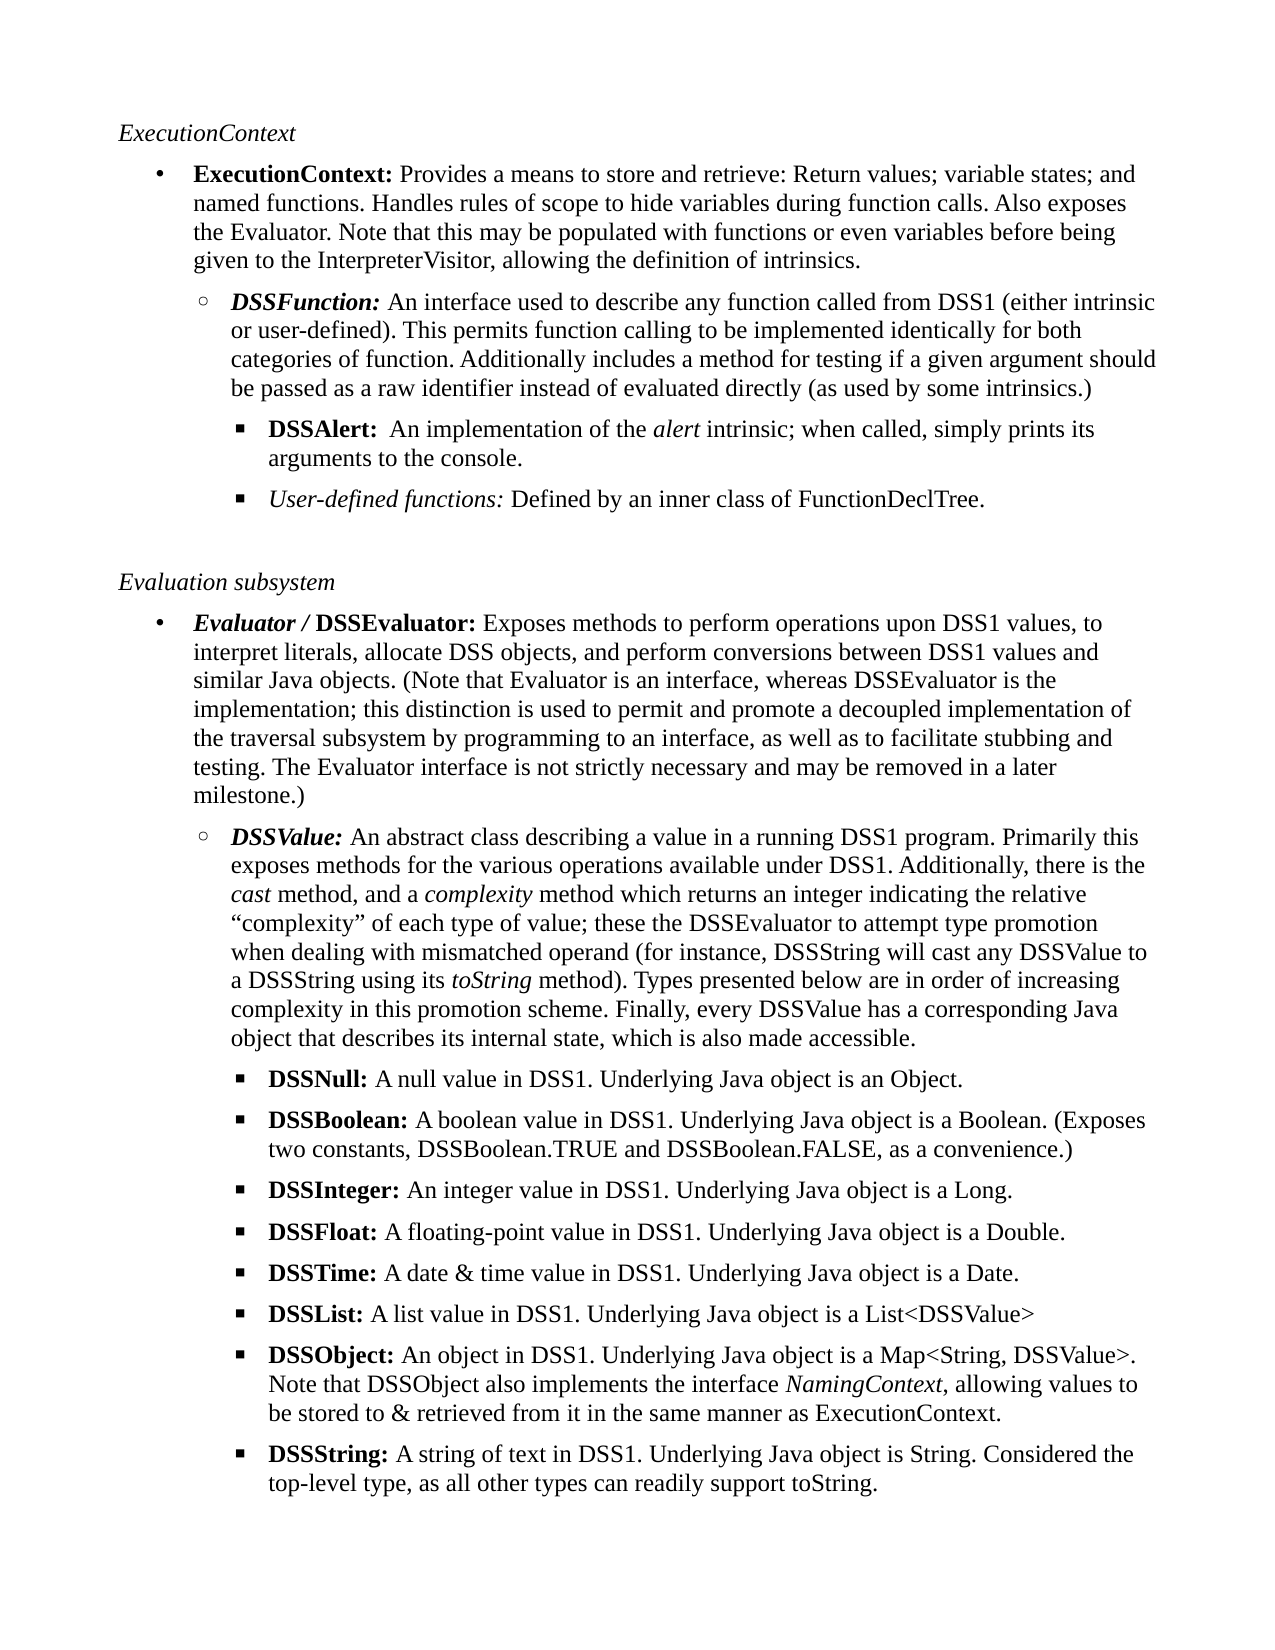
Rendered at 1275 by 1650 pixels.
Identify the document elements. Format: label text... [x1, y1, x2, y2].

text ExecutionContext [118, 118, 1157, 147]
list User-defined functions: Defined by an inner class of FunctionDeclTree. [231, 484, 1157, 513]
list Evaluator / DSSEvaluator: Exposes methods to perform operations upon DSS1 values, to interpret literals, allocate DSS objects, and perform conversions between DSS1 values and similar Java objects. (Note that Evaluator is an interface, whereas DSSEvaluator is the implementation; this distinction is used to permit and promote a decoupled implementation of the traversal subsystem by programming to an interface, as well as to facilitate stubbing and testing. The Evaluator interface is not strictly necessary and may be removed in a later milestone.) [156, 608, 1157, 809]
text Evaluation subsystem [118, 567, 1157, 596]
list DSSTime: A date & time value in DSS1. Underlying Java object is a Date. [231, 1258, 1157, 1287]
list DSSInteger: An integer value in DSS1. Underlying Java object is a Long. [231, 1176, 1157, 1204]
list DSSValue: An abstract class describing a value in a running DSS1 program. Primarily this exposes methods for the various operations available under DSS1. Additionally, there is the cast method, and a complexity method which returns an integer indicating the relative “complexity” of each type of value; these the DSSEvaluator to attempt type promotion when dealing with mismatched operand (for instance, DSSString will cast any DSSValue to a DSSString using its toString method). Types presented below are in order of increasing complexity in this promotion scheme. Finally, every DSSValue has a corresponding Java object that describes its internal state, which is also made accessible. [193, 822, 1157, 1052]
list DSSNull: A null value in DSS1. Underlying Java object is an Object. [231, 1064, 1157, 1093]
list DSSFunction: An interface used to describe any function called from DSS1 (either intrinsic or user-defined). This permits function calling to be implemented identically for both categories of function. Additionally includes a method for testing if a given argument should be passed as a raw identifier instead of evaluated directly (as used by some intrinsics.) [193, 287, 1157, 402]
list DSSObject: An object in DSS1. Underlying Java object is a Map<String, DSSValue>. Note that DSSObject also implements the interface NamingContext, allowing values to be stored to & retrieved from it in the same manner as ExecutionContext. [231, 1341, 1157, 1427]
list DSSString: A string of text in DSS1. Underlying Java object is String. Considered the top-level type, as all other types can readily support toString. [231, 1439, 1157, 1497]
list DSSAlert: An implementation of the alert intrinsic; when called, simply prints its arguments to the console. [231, 414, 1157, 472]
list DSSList: A list value in DSS1. Underlying Java object is a List<DSSValue> [231, 1299, 1157, 1328]
list ExecutionContext: Provides a means to store and retrieve: Return values; variable states; and named functions. Handles rules of scope to hide variables during function calls. Also exposes the Evaluator. Note that this may be populated with functions or even variables before being given to the InterpreterVisitor, allowing the definition of intrinsics. [156, 159, 1157, 274]
list DSSBoolean: A boolean value in DSS1. Underlying Java object is a Boolean. (Exposes two constants, DSSBoolean.TRUE and DSSBoolean.FALSE, as a convenience.) [231, 1106, 1157, 1163]
list DSSFloat: A floating-point value in DSS1. Underlying Java object is a Double. [231, 1217, 1157, 1246]
